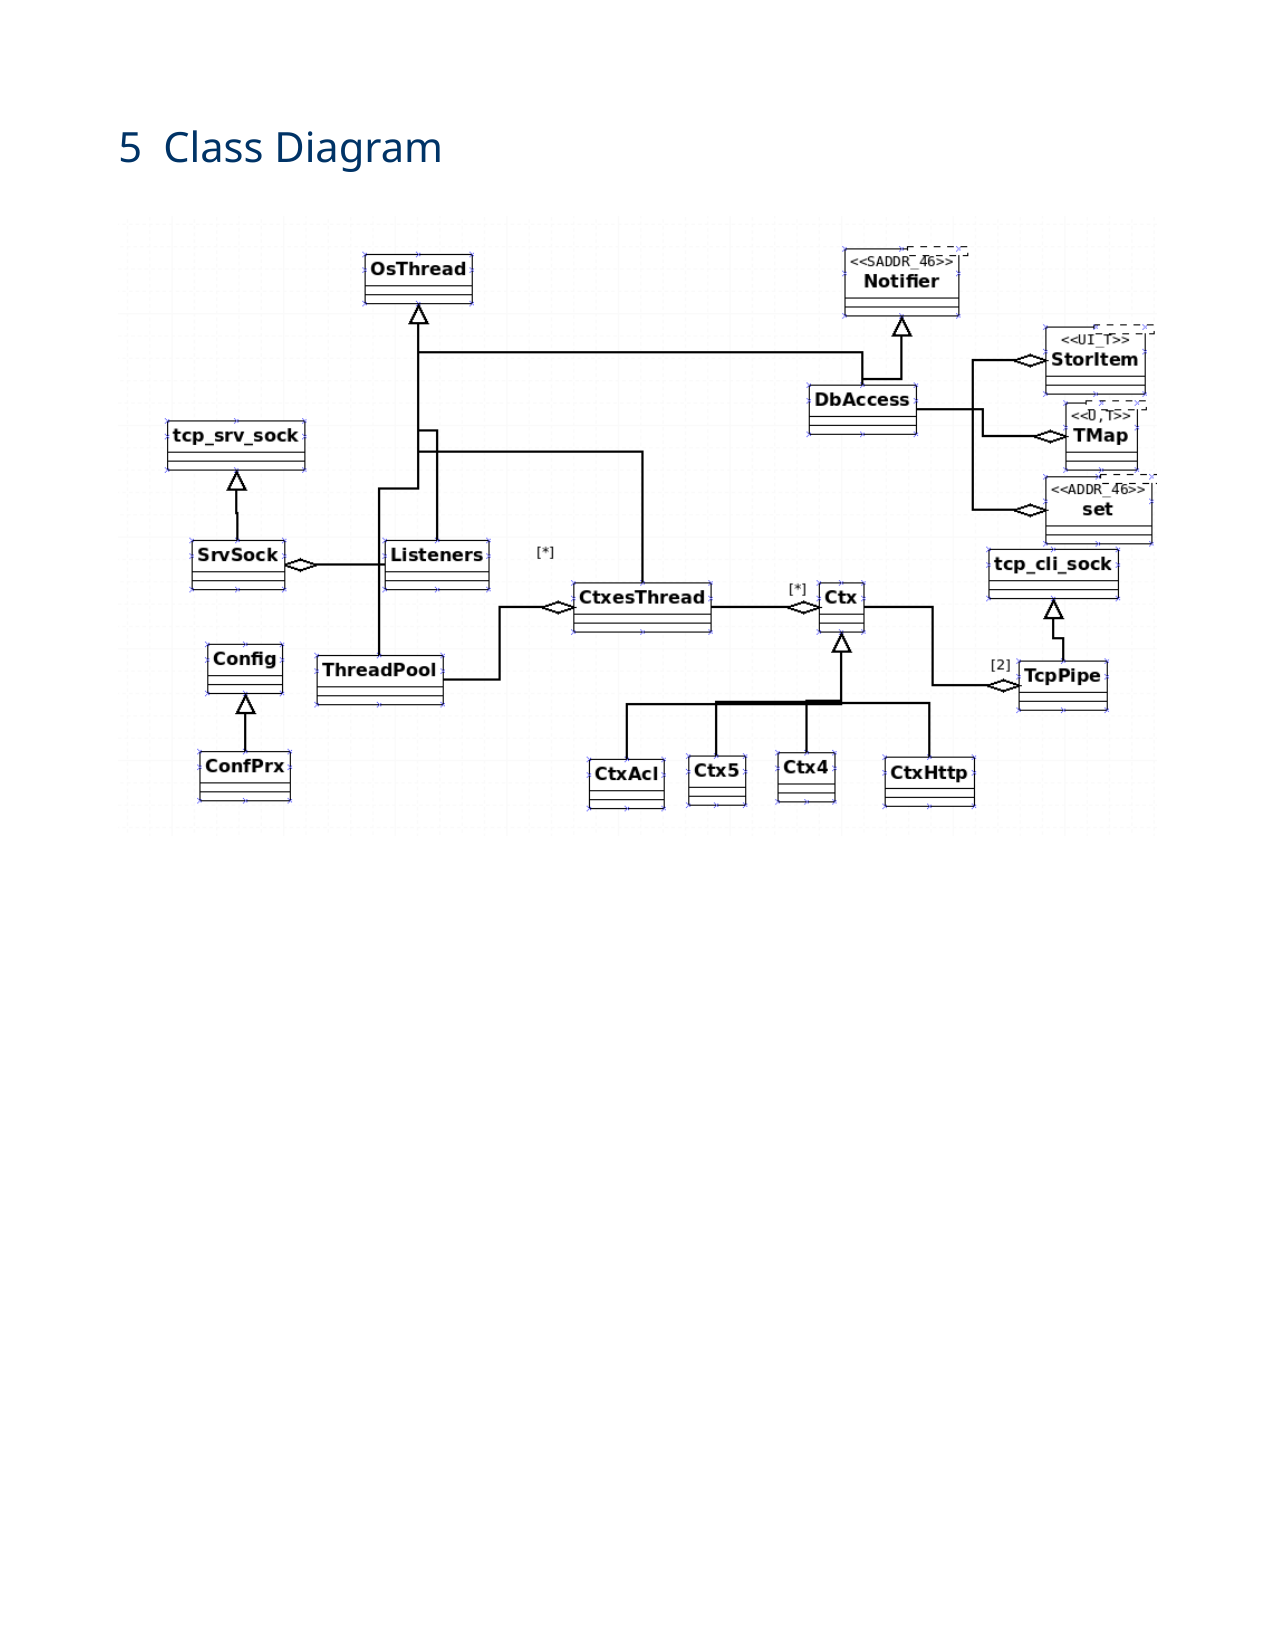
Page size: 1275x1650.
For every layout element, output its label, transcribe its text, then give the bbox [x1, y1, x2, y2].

picture [118, 216, 1157, 836]
subtitle Class Diagram [118, 118, 1157, 175]
